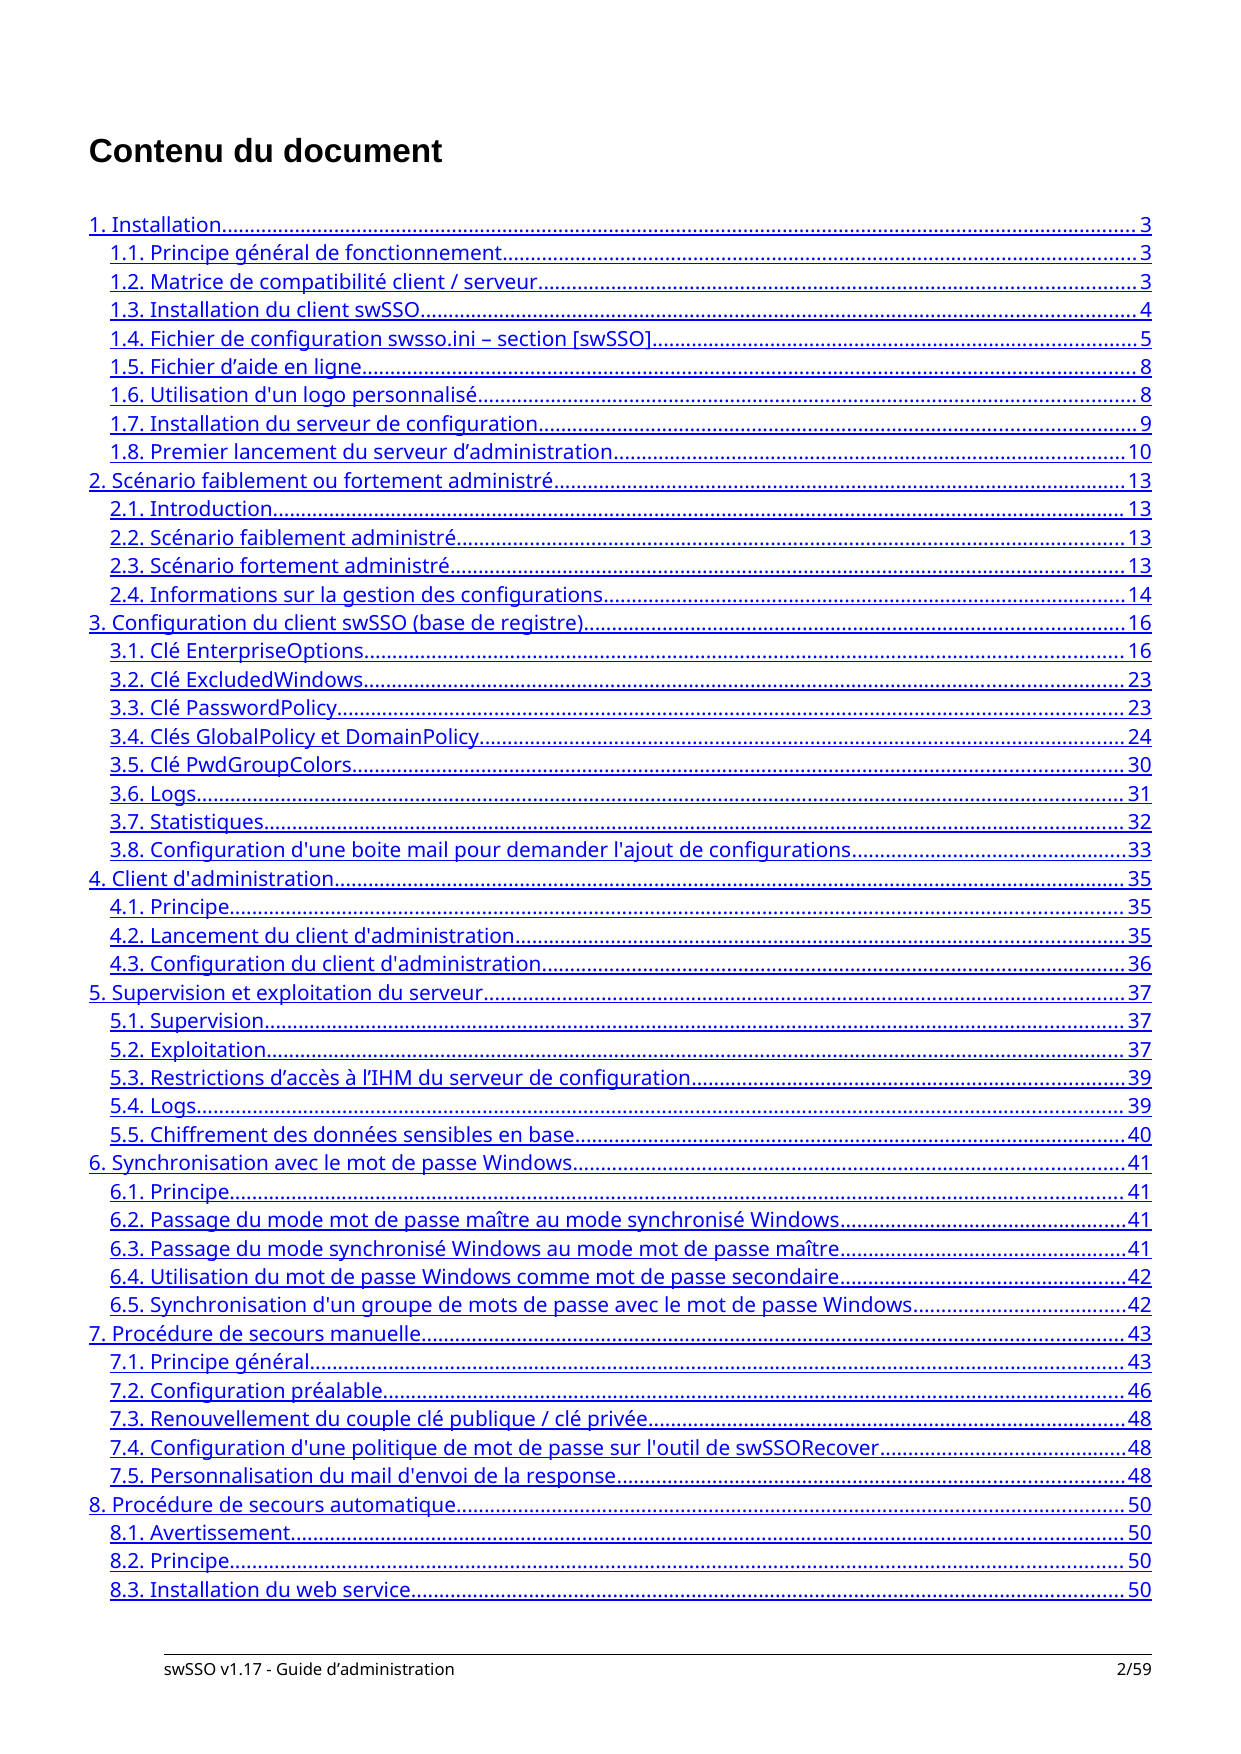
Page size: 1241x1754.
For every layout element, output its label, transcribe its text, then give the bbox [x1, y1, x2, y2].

text 3.8. Configuration d'une boite mail pour demander l'ajout de configurations 33 [109, 836, 1152, 860]
text 5.4. Logs 39 [109, 1092, 1152, 1116]
text [109, 1486, 1152, 1490]
text 7. Procédure de secours manuelle 43 [89, 1319, 1152, 1343]
text 1.4. Fichier de configuration swsso.ini – section [swSSO] 5 [109, 324, 1152, 348]
text Contenu du document [89, 131, 1152, 169]
text 1.3. Installation du client swSSO 4 [109, 295, 1152, 319]
text [109, 576, 1152, 580]
text 4.1. Principe 35 [109, 892, 1152, 917]
text [109, 1230, 1152, 1234]
text 2.2. Scénario faiblement administré 13 [109, 523, 1152, 547]
text 3. Configuration du client swSSO (base de registre) 16 [89, 608, 1152, 632]
text 4.3. Configuration du client d'administration 36 [109, 949, 1152, 973]
text 6. Synchronisation avec le mot de passe Windows 41 [89, 1148, 1152, 1173]
text 3.2. Clé ExcludedWindows 23 [109, 665, 1152, 689]
text 3.6. Logs 31 [109, 779, 1152, 803]
text 5.5. Chiffrement des données sensibles en base 40 [109, 1120, 1152, 1144]
text [109, 1287, 1152, 1291]
text 6.3. Passage du mode synchronisé Windows au mode mot de passe maître 41 [109, 1234, 1152, 1258]
text 1.5. Fichier d’aide en ligne 8 [109, 352, 1152, 376]
text 2.3. Scénario fortement administré 13 [109, 551, 1152, 575]
text [109, 1429, 1152, 1433]
text 3.5. Clé PwdGroupColors 30 [109, 750, 1152, 774]
text 1.2. Matrice de compatibilité client / serveur 3 [109, 267, 1152, 291]
text 8. Procédure de secours automatique 50 [89, 1490, 1152, 1514]
text 4. Client d'administration 35 [89, 864, 1152, 888]
text 7.1. Principe général 43 [109, 1347, 1152, 1372]
text 6.1. Principe 41 [109, 1177, 1152, 1201]
text [109, 1088, 1152, 1092]
text 6.2. Passage du mode mot de passe maître au mode synchronisé Windows 41 [109, 1205, 1152, 1229]
text 6.4. Utilisation du mot de passe Windows comme mot de passe secondaire 42 [109, 1262, 1152, 1286]
text 6.5. Synchronisation d'un groupe de mots de passe avec le mot de passe Windows 42 [109, 1291, 1152, 1315]
text [109, 974, 1152, 978]
text 5. Supervision et exploitation du serveur 37 [89, 978, 1152, 1002]
text 3.7. Statistiques 32 [109, 807, 1152, 831]
text 1.6. Utilisation d'un logo personnalisé 8 [109, 381, 1152, 405]
text 1.7. Installation du serveur de configuration 9 [109, 409, 1152, 433]
text [109, 1031, 1152, 1035]
text 7.3. Renouvellement du couple clé publique / clé privée 48 [109, 1404, 1152, 1428]
text 5.1. Supervision 37 [109, 1006, 1152, 1030]
text [109, 1543, 1152, 1547]
text 2. Scénario faiblement ou fortement administré 13 [89, 466, 1152, 490]
text [109, 775, 1152, 779]
text 2.1. Introduction 13 [109, 494, 1152, 518]
text 1.1. Principe général de fonctionnement 3 [109, 238, 1152, 263]
text 8.3. Installation du web service 50 [109, 1575, 1152, 1599]
text 3.1. Clé EnterpriseOptions 16 [109, 637, 1152, 661]
text 8.2. Principe 50 [109, 1547, 1152, 1571]
text 1.8. Premier lancement du serveur d’administration 10 [109, 437, 1152, 462]
text 4.2. Lancement du client d'administration 35 [109, 921, 1152, 945]
text [109, 320, 1152, 324]
text 7.4. Configuration d'une politique de mot de passe sur l'outil de swSSORecover 48 [109, 1433, 1152, 1457]
text [109, 832, 1152, 836]
text 5.2. Exploitation 37 [109, 1035, 1152, 1059]
text [109, 519, 1152, 523]
text 7.5. Personnalisation du mail d'envoi de la response 48 [109, 1461, 1152, 1485]
text [109, 377, 1152, 381]
text 1. Installation 3 [89, 210, 1152, 234]
text 7.2. Configuration préalable 46 [109, 1376, 1152, 1400]
text 3.3. Clé PasswordPolicy 23 [109, 693, 1152, 718]
text 5.3. Restrictions d’accès à l’IHM du serveur de configuration 39 [109, 1063, 1152, 1087]
text 8.1. Avertissement 50 [109, 1518, 1152, 1542]
text 3.4. Clés GlobalPolicy et DomainPolicy 24 [109, 722, 1152, 746]
text 2.4. Informations sur la gestion des configurations 14 [109, 580, 1152, 604]
